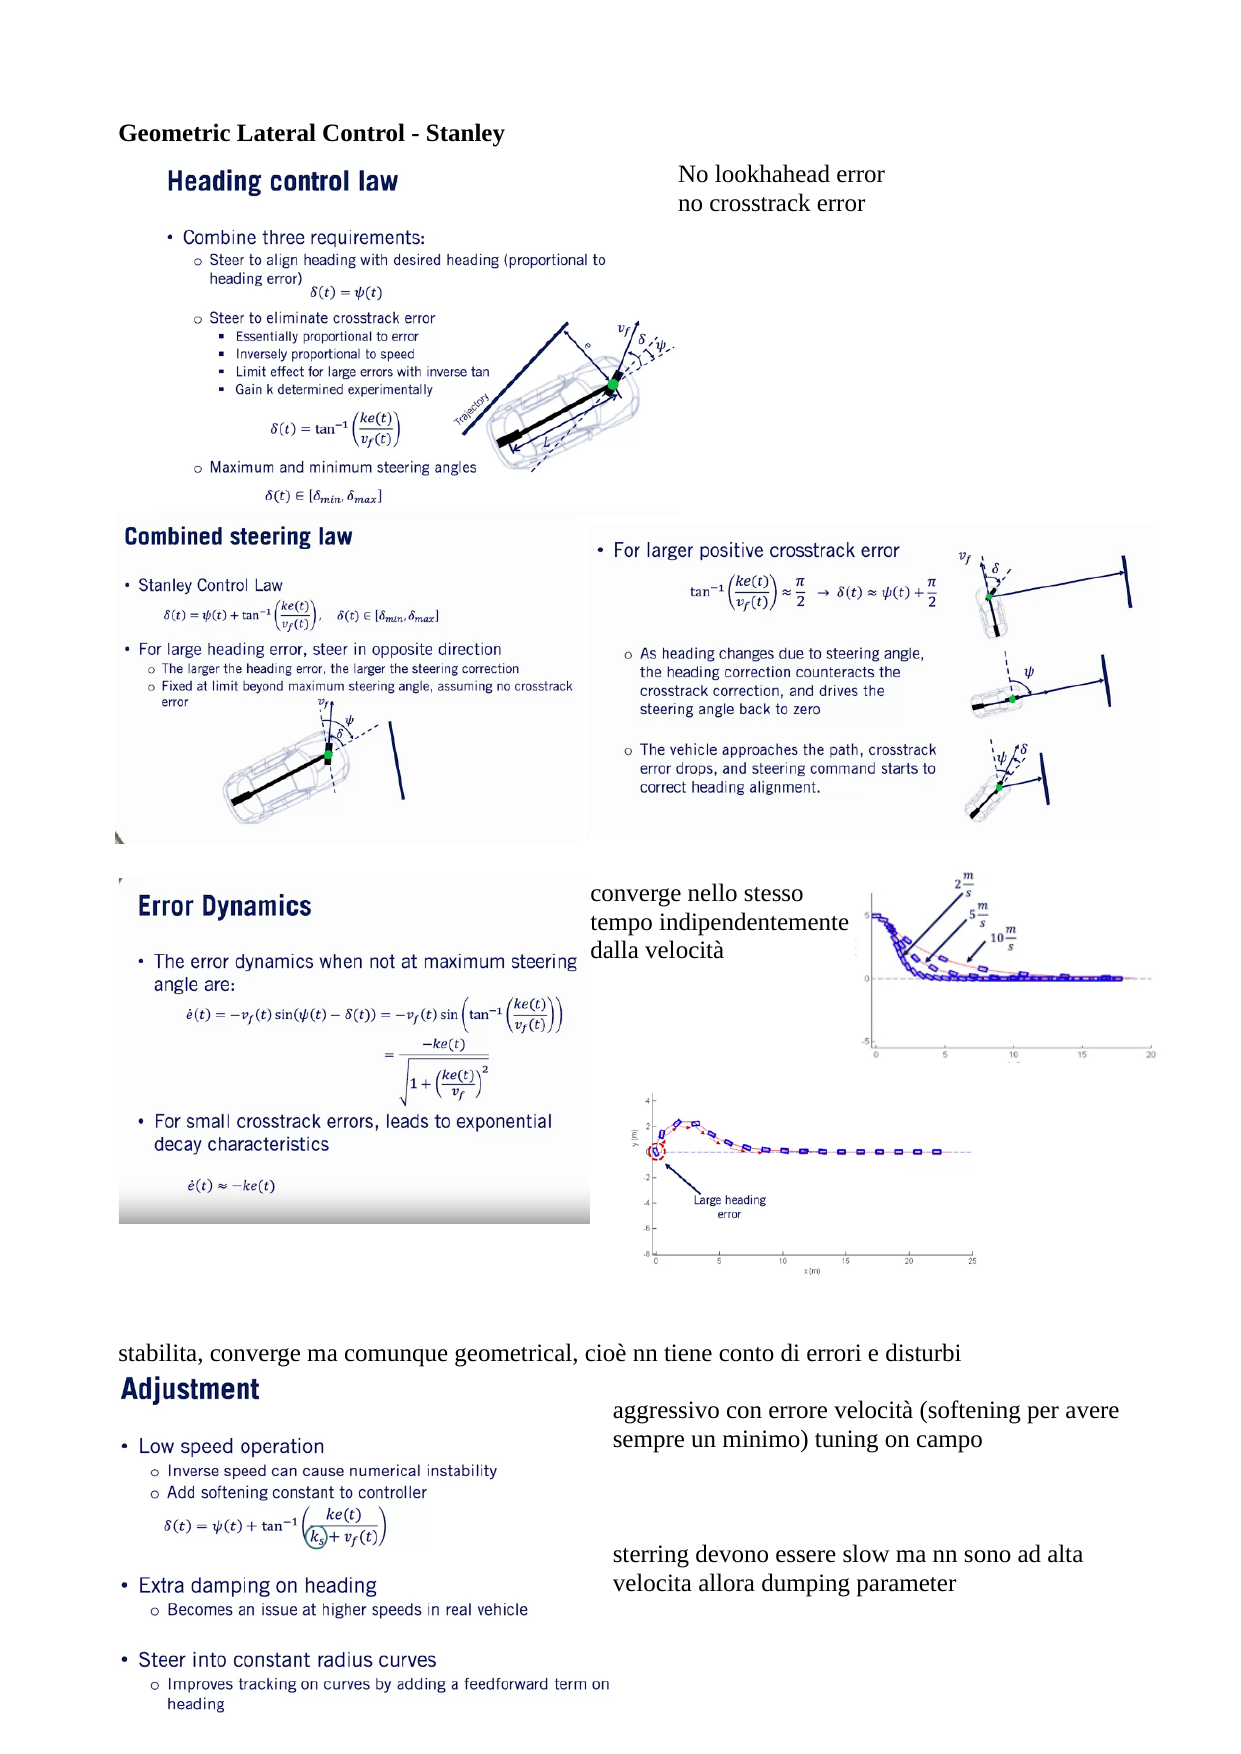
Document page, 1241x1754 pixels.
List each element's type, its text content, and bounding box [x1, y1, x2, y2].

picture [118, 878, 590, 1224]
text aggressivo con errore velocità (softening per avere sempre un minimo) tuning on campo [613, 1396, 1122, 1453]
picture [115, 159, 678, 844]
picture [586, 524, 1154, 839]
text stabilita, converge ma comunque geometrical, cioè nn tiene conto di errori e disturbi [118, 1338, 1122, 1367]
picture [619, 1083, 992, 1282]
picture [113, 1369, 613, 1734]
text sterring devono essere slow ma nn sono ad alta velocita allora dumping parameter [613, 1539, 1122, 1597]
text No lookhahead error [678, 159, 1122, 188]
subtitle Geometric Lateral Control - Stanley [118, 118, 1122, 147]
picture [855, 863, 1168, 1063]
text [118, 159, 156, 188]
text converge nello stesso tempo indipendentemente dalla velocità [590, 878, 855, 964]
text no crosstrack error [678, 188, 1122, 217]
text [118, 188, 156, 217]
